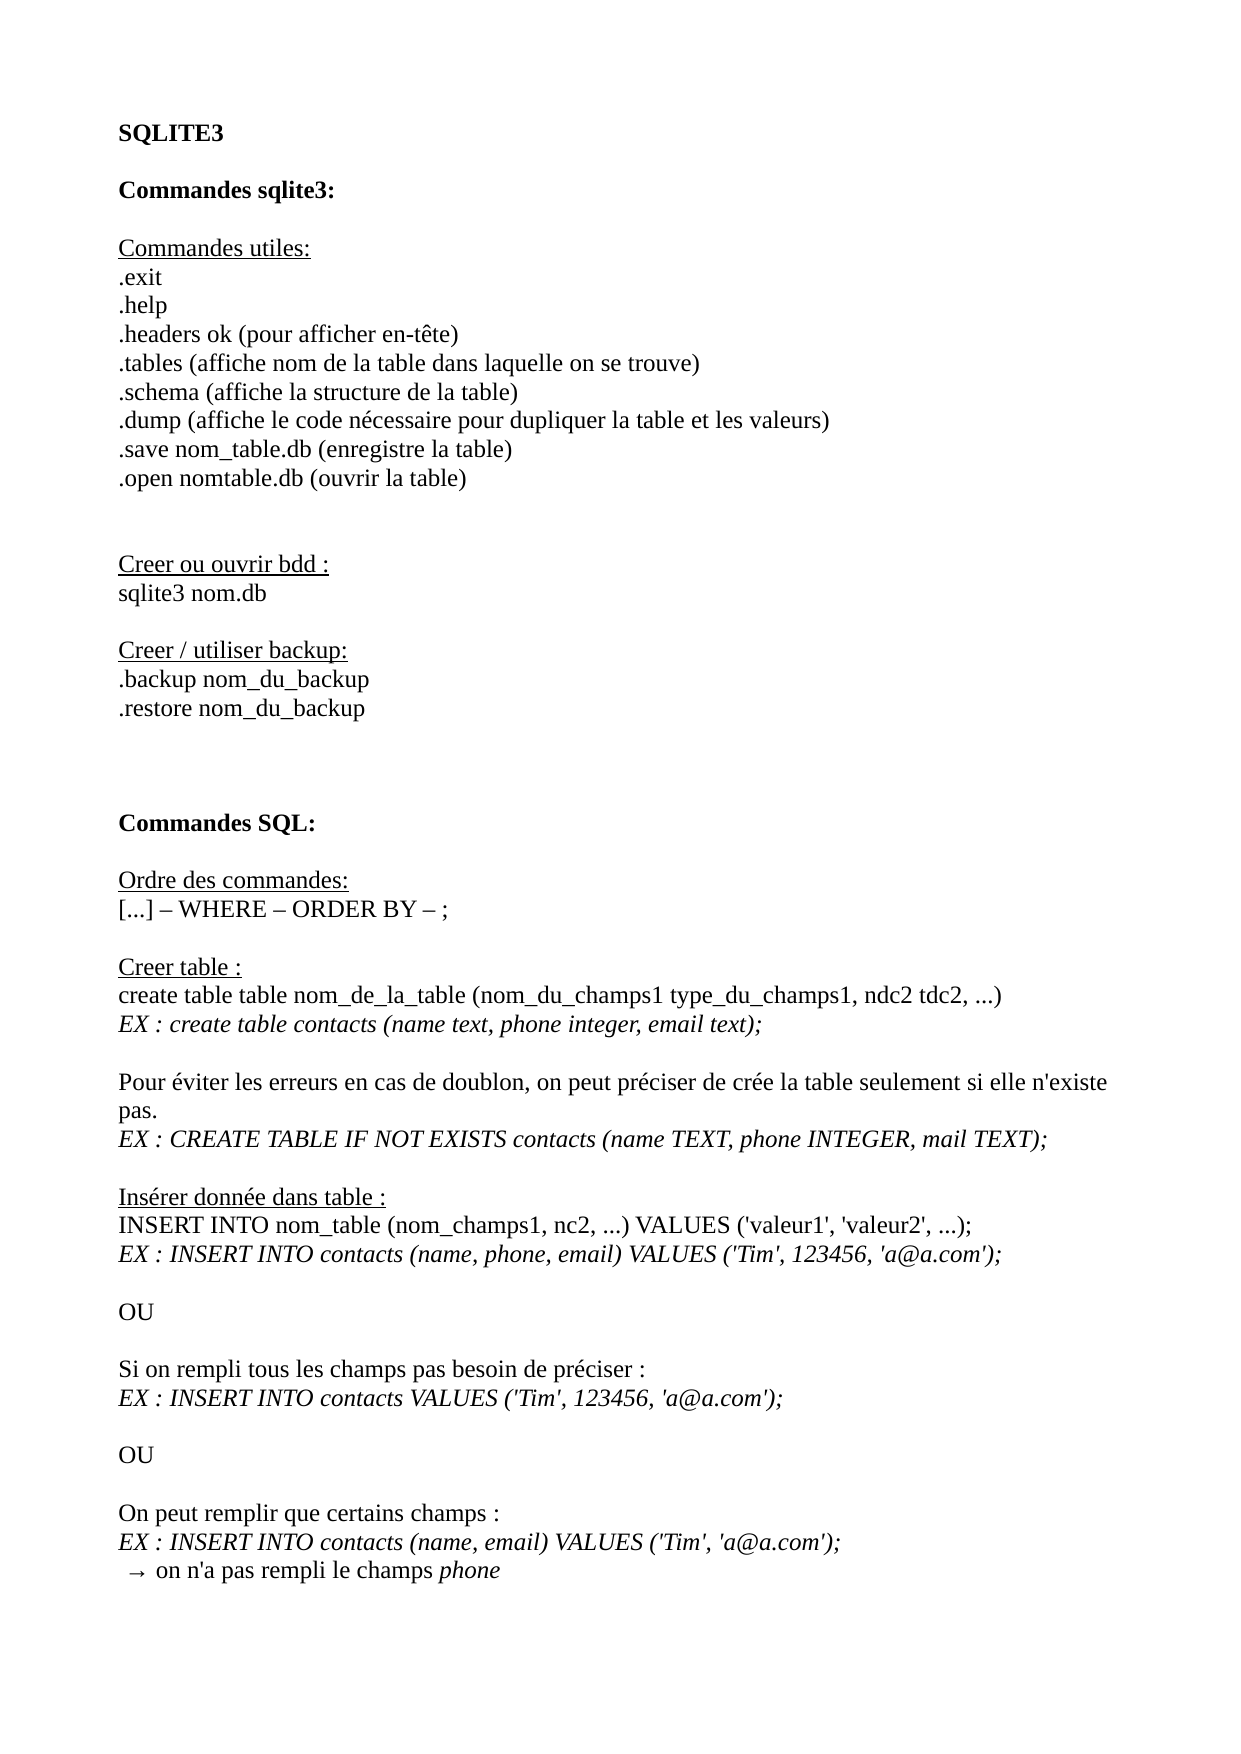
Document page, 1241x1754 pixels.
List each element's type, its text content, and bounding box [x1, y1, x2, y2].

text Commandes sqlite3: [118, 176, 1122, 204]
text .help [118, 291, 1122, 319]
text EX : CREATE TABLE IF NOT EXISTS contacts (name TEXT, phone INTEGER, mail TEXT); [118, 1124, 1122, 1153]
text OU [118, 1297, 1122, 1326]
text Si on rempli tous les champs pas besoin de préciser : [118, 1354, 1122, 1383]
text Commandes SQL: [118, 808, 1122, 837]
text On peut remplir que certains champs : [118, 1498, 1122, 1527]
text Creer / utiliser backup: [118, 636, 1122, 664]
text sqlite3 nom.db [118, 578, 1122, 607]
text Creer ou ouvrir bdd : [118, 549, 1122, 578]
text .save nom_table.db (enregistre la table) [118, 434, 1122, 463]
text EX : INSERT INTO contacts VALUES ('Tim', 123456, 'a@a.com'); [118, 1383, 1122, 1412]
text .headers ok (pour afficher en-tête) [118, 319, 1122, 348]
text .backup nom_du_backup [118, 664, 1122, 693]
text .restore nom_du_backup [118, 693, 1122, 722]
text OU [118, 1441, 1122, 1469]
text Pour éviter les erreurs en cas de doublon, on peut préciser de crée la table seulement si elle n'existe pas. [118, 1067, 1122, 1124]
text .dump (affiche le code nécessaire pour dupliquer la table et les valeurs) [118, 406, 1122, 434]
text Insérer donnée dans table : [118, 1182, 1122, 1211]
text .open nomtable.db (ouvrir la table) [118, 463, 1122, 492]
text Creer table : [118, 952, 1122, 981]
text EX : create table contacts (name text, phone integer, email text); [118, 1009, 1122, 1038]
text Ordre des commandes: [118, 866, 1122, 894]
text .schema (affiche la structure de la table) [118, 377, 1122, 406]
text → on n'a pas rempli le champs phone [118, 1556, 1122, 1584]
text Commandes utiles: [118, 233, 1122, 262]
text .exit [118, 262, 1122, 291]
text SQLITE3 [118, 118, 1122, 147]
text [...] – WHERE – ORDER BY – ; [118, 894, 1122, 923]
text EX : INSERT INTO contacts (name, phone, email) VALUES ('Tim', 123456, 'a@a.com'); [118, 1239, 1122, 1268]
text .tables (affiche nom de la table dans laquelle on se trouve) [118, 348, 1122, 377]
text EX : INSERT INTO contacts (name, email) VALUES ('Tim', 'a@a.com'); [118, 1527, 1122, 1556]
text create table table nom_de_la_table (nom_du_champs1 type_du_champs1, ndc2 tdc2, ...) [118, 981, 1122, 1009]
text INSERT INTO nom_table (nom_champs1, nc2, ...) VALUES ('valeur1', 'valeur2', ...); [118, 1211, 1122, 1239]
